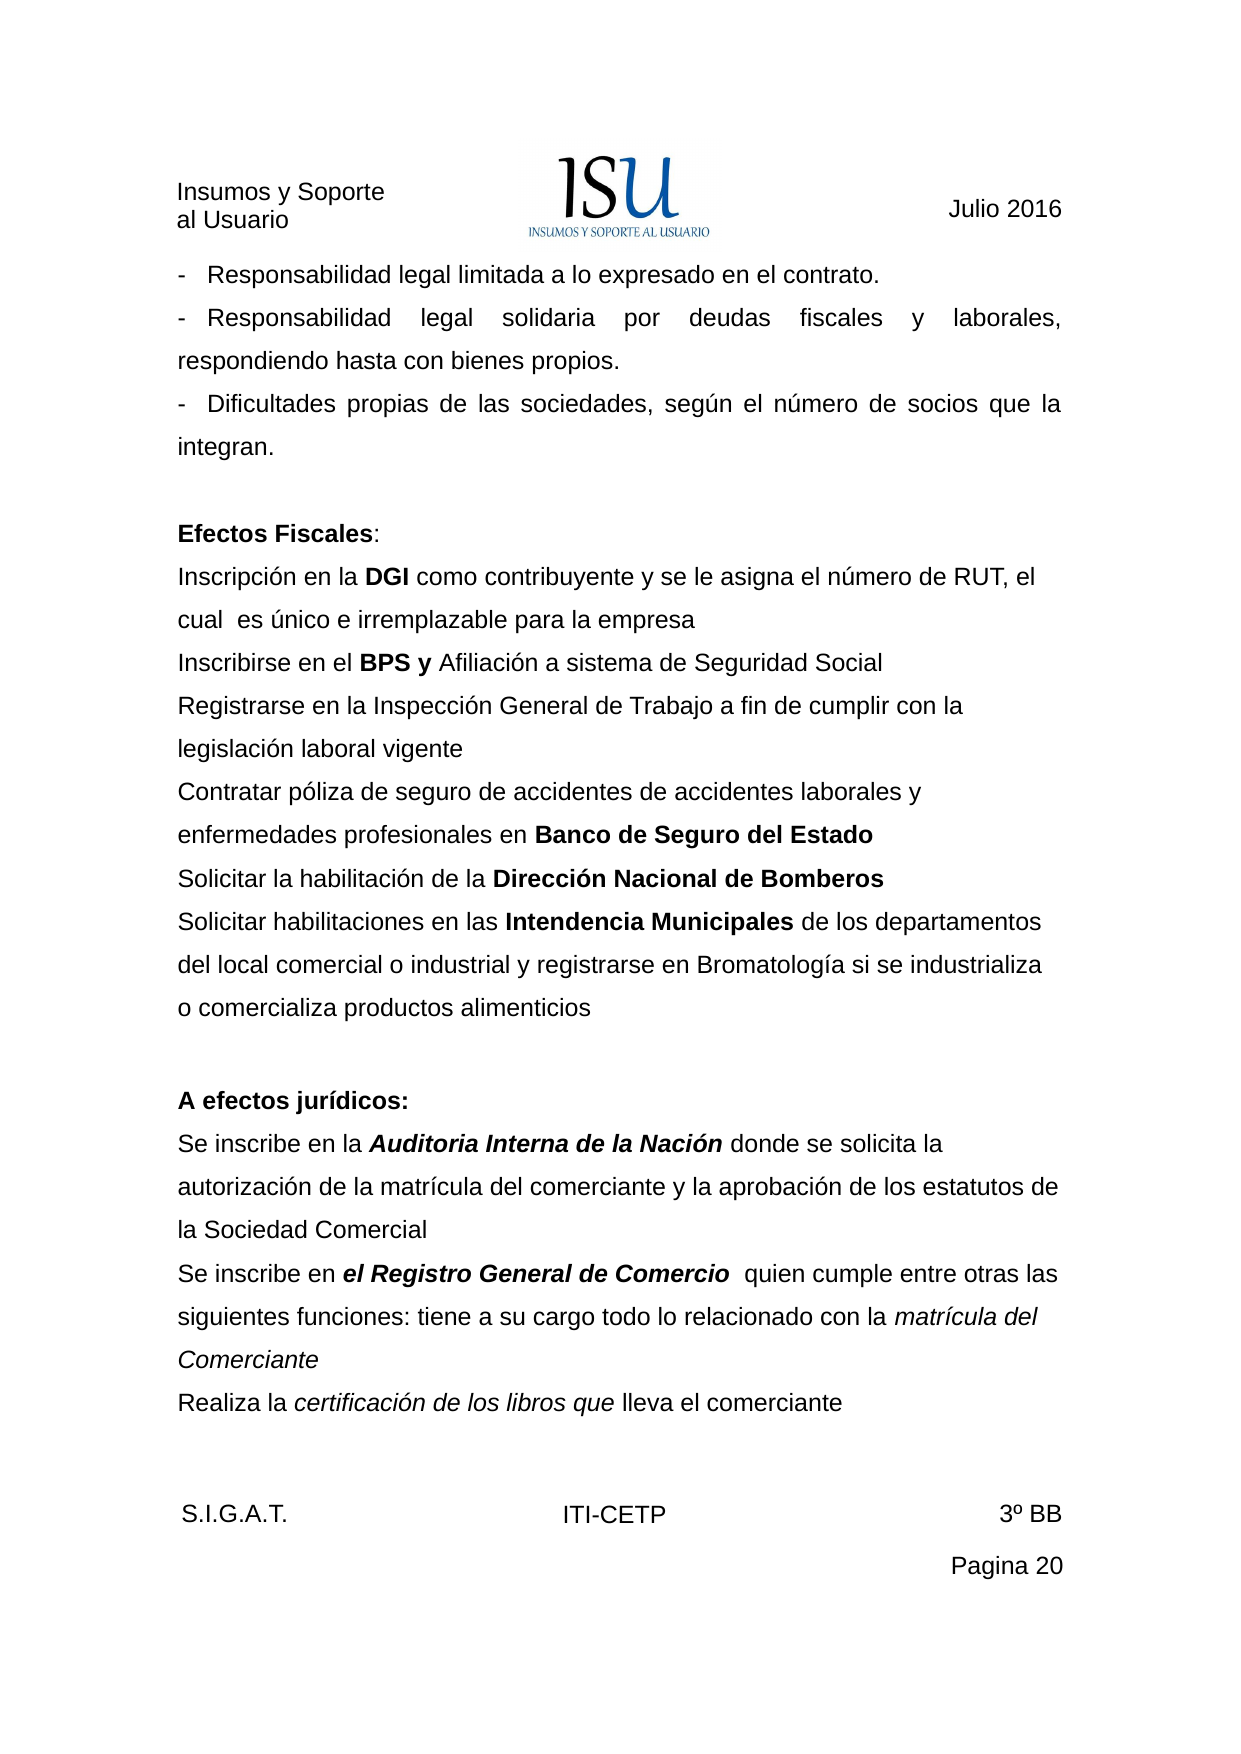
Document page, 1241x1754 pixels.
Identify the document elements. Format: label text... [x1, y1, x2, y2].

text Se inscribe en el Registro General de Comercio quien cumple entre otras las siguientes funciones: tiene a su cargo todo lo relacionado con la matrícula del Comerciante [177, 1258, 1063, 1373]
picture [517, 138, 723, 252]
list Responsabilidad legal solidaria por deudas fiscales y laborales, respondiendo hasta con bienes propios. [177, 303, 1063, 375]
text Solicitar habilitaciones en las Intendencia Municipales de los departamentos del local comercial o industrial y registrarse en Bromatología si se industrializa o comercializa productos alimenticios [177, 907, 1063, 1022]
text Inscribirse en el BPS y Afiliación a sistema de Seguridad Social [177, 648, 1063, 677]
text Efectos Fiscales: [177, 518, 1063, 547]
subtitle A efectos jurídicos: [177, 1086, 1063, 1115]
text Solicitar la habilitación de la Dirección Nacional de Bomberos [177, 863, 1063, 892]
text Se inscribe en la Auditoria Interna de la Nación donde se solicita la autorización de la matrícula del comerciante y la aprobación de los estatutos de la Sociedad Comercial [177, 1129, 1063, 1244]
list Dificultades propias de las sociedades, según el número de socios que la integran. [177, 389, 1063, 461]
text Realiza la certificación de los libros que lleva el comerciante [177, 1388, 1063, 1417]
text Inscripción en la DGI como contribuyente y se le asigna el número de RUT, el cual es único e irremplazable para la empresa [177, 562, 1063, 633]
text Contratar póliza de seguro de accidentes de accidentes laborales y enfermedades profesionales en Banco de Seguro del Estado [177, 777, 1063, 849]
text Registrarse en la Inspección General de Trabajo a fin de cumplir con la legislación laboral vigente [177, 691, 1063, 763]
list Responsabilidad legal limitada a lo expresado en el contrato. [177, 260, 1063, 288]
